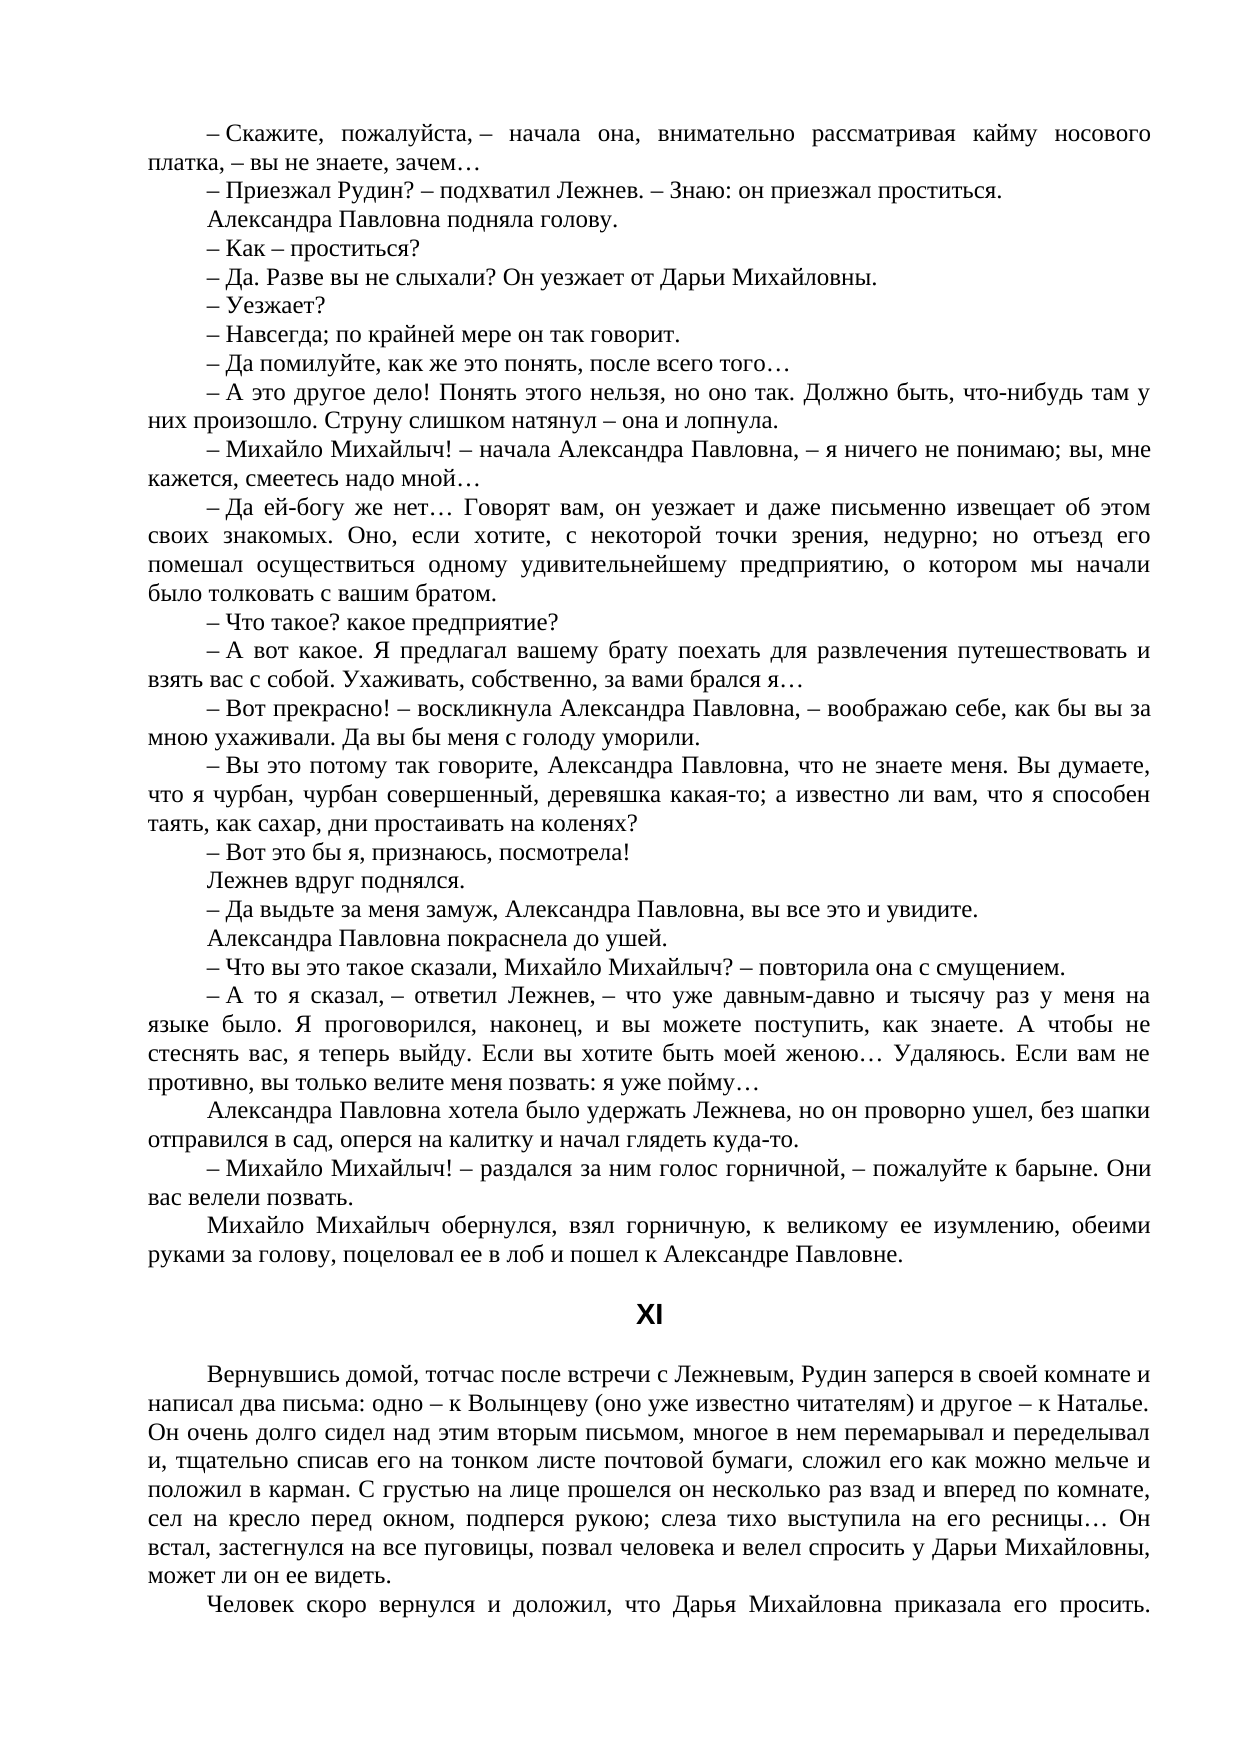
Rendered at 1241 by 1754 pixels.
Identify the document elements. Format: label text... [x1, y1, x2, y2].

text – А это другое дело! Понять этого нельзя, но оно так. Должно быть, что-нибудь там у них произошло. Струну слишком натянул – она и лопнула. [148, 377, 1152, 434]
text – Да помилуйте, как же это понять, после всего того… [148, 348, 1152, 377]
text – Навсегда; по крайней мере он так говорит. [148, 319, 1152, 348]
text – Михайло Михайлыч! – начала Александра Павловна, – я ничего не понимаю; вы, мне кажется, смеетесь надо мной… [148, 434, 1152, 492]
text – Что такое? какое предприятие? [148, 607, 1152, 636]
text – А то я сказал, – ответил Лежнев, – что уже давным-давно и тысячу раз у меня на языке было. Я проговорился, наконец, и вы можете поступить, как знаете. А чтобы не стеснять вас, я теперь выйду. Если вы хотите быть моей женою… Удаляюсь. Если вам не противно, вы только велите меня позвать: я уже пойму… [148, 981, 1152, 1096]
text – Да выдьте за меня замуж, Александра Павловна, вы все это и увидите. [148, 894, 1152, 923]
text Вернувшись домой, тотчас после встречи с Лежневым, Рудин заперся в своей комнате и написал два письма: одно – к Волынцеву (оно уже известно читателям) и другое – к Наталье. Он очень долго сидел над этим вторым письмом, многое в нем перемарывал и переделывал и, тщательно списав его на тонком листе почтовой бумаги, сложил его как можно мельче и положил в карман. С грустью на лице прошелся он несколько раз взад и вперед по комнате, сел на кресло перед окном, подперся рукою; слеза тихо выступила на его ресницы… Он встал, застегнулся на все пуговицы, позвал человека и велел спросить у Дарьи Михайловны, может ли он ее видеть. [148, 1359, 1152, 1589]
text – Да. Разве вы не слыхали? Он уезжает от Дарьи Михайловны. [148, 262, 1152, 291]
text – А вот какое. Я предлагал вашему брату поехать для развлечения путешествовать и взять вас с собой. Ухаживать, собственно, за вами брался я… [148, 636, 1152, 693]
subtitle XI [148, 1297, 1152, 1330]
text Александра Павловна подняла голову. [148, 204, 1152, 233]
text – Как – проститься? [148, 233, 1152, 262]
text – Скажите, пожалуйста, – начала она, внимательно рассматривая кайму носового платка, – вы не знаете, зачем… [148, 118, 1152, 176]
text – Вот прекрасно! – воскликнула Александра Павловна, – воображаю себе, как бы вы за мною ухаживали. Да вы бы меня с голоду уморили. [148, 693, 1152, 751]
text Человек скоро вернулся и доложил, что Дарья Михайловна приказала его просить. [148, 1589, 1152, 1618]
text – Приезжал Рудин? – подхватил Лежнев. – Знаю: он приезжал проститься. [148, 176, 1152, 204]
text – Что вы это такое сказали, Михайло Михайлыч? – повторила она с смущением. [148, 952, 1152, 981]
text Александра Павловна хотела было удержать Лежнева, но он проворно ушел, без шапки отправился в сад, оперся на калитку и начал глядеть куда-то. [148, 1096, 1152, 1153]
text – Уезжает? [148, 291, 1152, 319]
text Лежнев вдруг поднялся. [148, 866, 1152, 894]
text – Вот это бы я, признаюсь, посмотрела! [148, 837, 1152, 866]
text – Да ей-богу же нет… Говорят вам, он уезжает и даже письменно извещает об этом своих знакомых. Оно, если хотите, с некоторой точки зрения, недурно; но отъезд его помешал осуществиться одному удивительнейшему предприятию, о котором мы начали было толковать с вашим братом. [148, 492, 1152, 607]
text Михайло Михайлыч обернулся, взял горничную, к великому ее изумлению, обеими руками за голову, поцеловал ее в лоб и пошел к Александре Павловне. [148, 1211, 1152, 1268]
text Александра Павловна покраснела до ушей. [148, 923, 1152, 952]
text – Михайло Михайлыч! – раздался за ним голос горничной, – пожалуйте к барыне. Они вас велели позвать. [148, 1153, 1152, 1211]
text – Вы это потому так говорите, Александра Павловна, что не знаете меня. Вы думаете, что я чурбан, чурбан совершенный, деревяшка какая-то; а известно ли вам, что я способен таять, как сахар, дни простаивать на коленях? [148, 751, 1152, 837]
